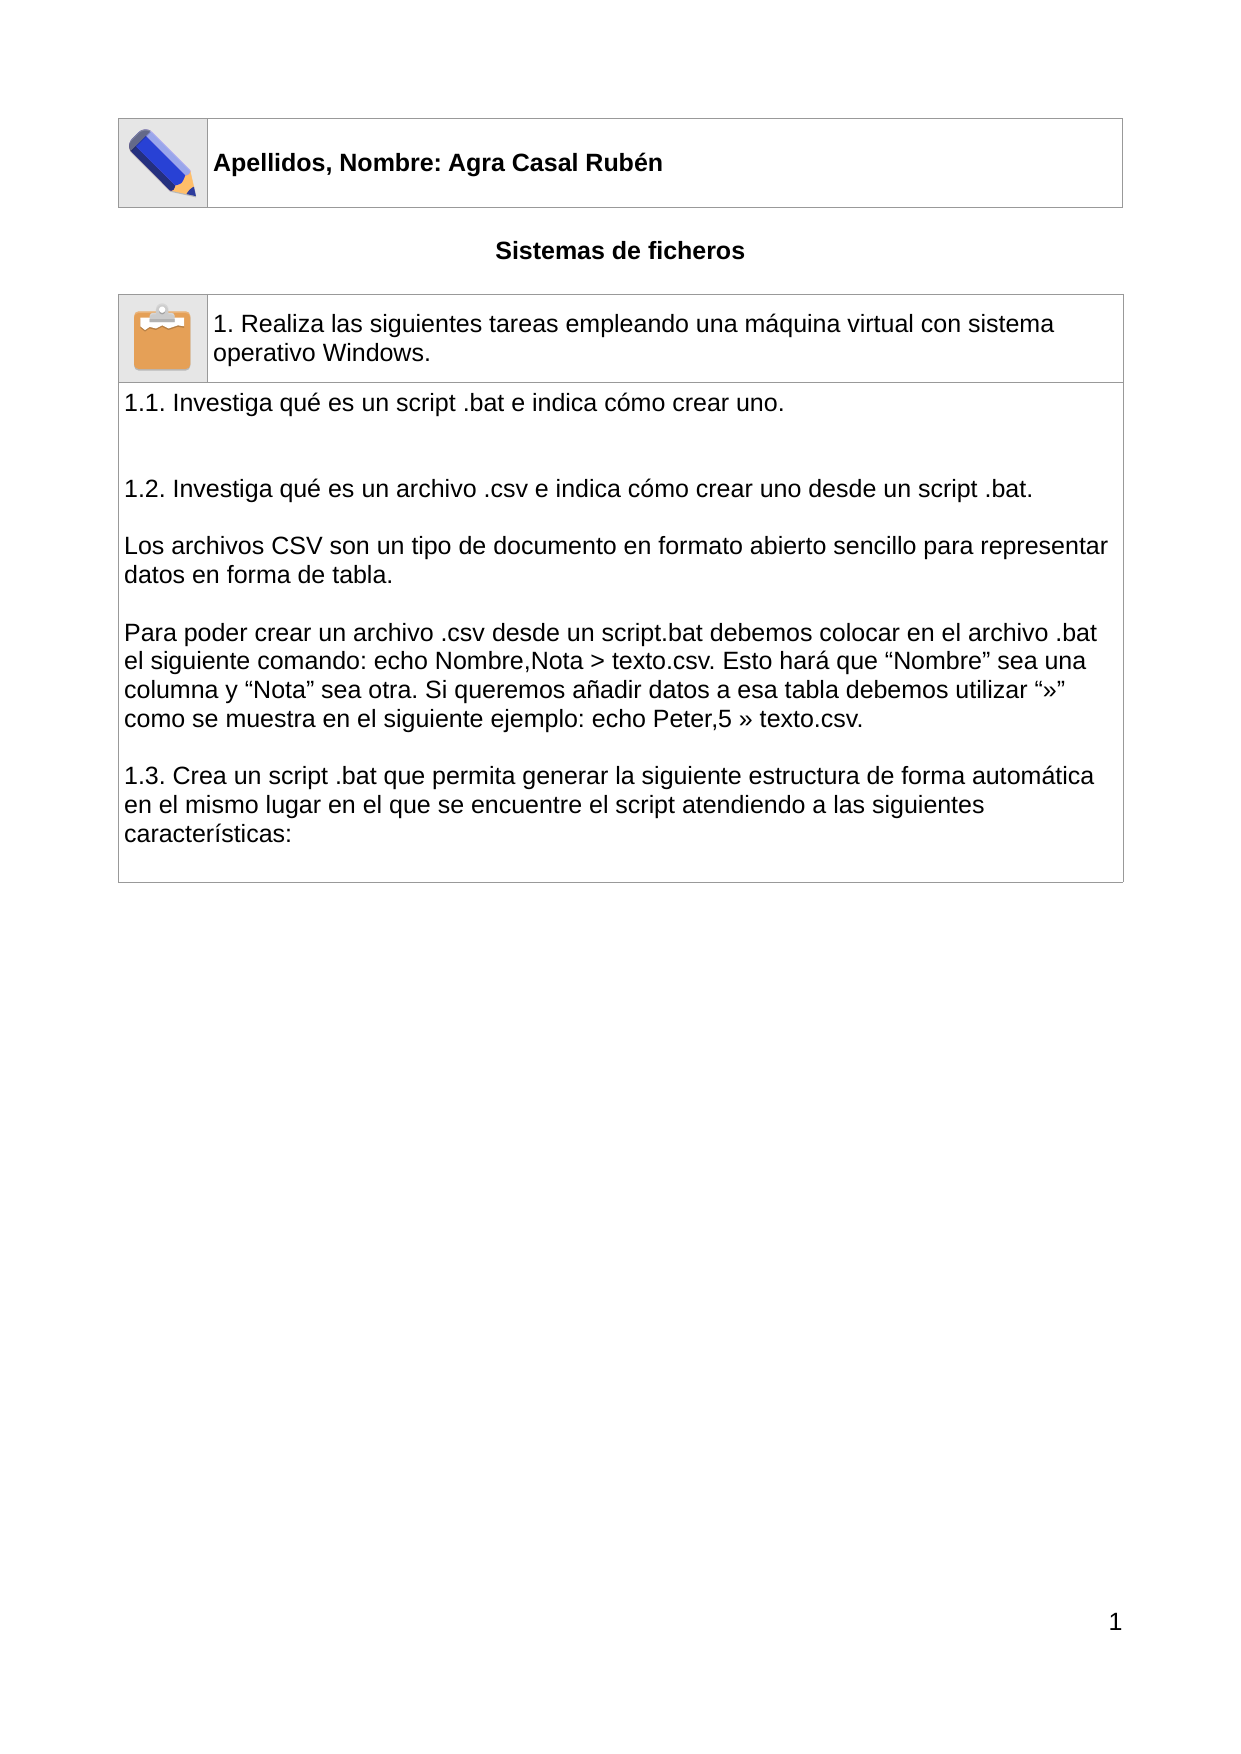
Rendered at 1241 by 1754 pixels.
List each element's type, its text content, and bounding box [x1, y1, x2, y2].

table_header Apellidos, Nombre: Agra Casal Rubén [208, 119, 1122, 207]
table_cell 1.1. Investiga qué es un script .bat e indica cómo crear uno. 1.2. Investiga qué es un archivo .csv e indica cómo crear uno desde un script .bat. Los archivos CSV son un tipo de documento en formato abierto sencillo para representar datos en forma de tabla. Para poder crear un archivo .csv desde un script.bat debemos colocar en el archivo .bat el siguiente comando: echo Nombre,Nota > texto.csv. Esto hará que “Nombre” sea una columna y “Nota” sea otra. Si queremos añadir datos a esa tabla debemos utilizar “»” como se muestra en el siguiente ejemplo: echo Peter,5 » texto.csv. 1.3. Crea un script .bat que permita generar la siguiente estructura de forma automática en el mismo lugar en el que se encuentre el script atendiendo a las siguientes características: [119, 383, 1123, 882]
table_header [119, 295, 207, 382]
table_header 1. Realiza las siguientes tareas empleando una máquina virtual con sistema operativo Windows. [208, 295, 1123, 382]
table_header [119, 119, 207, 207]
text Sistemas de ficheros [118, 236, 1122, 265]
